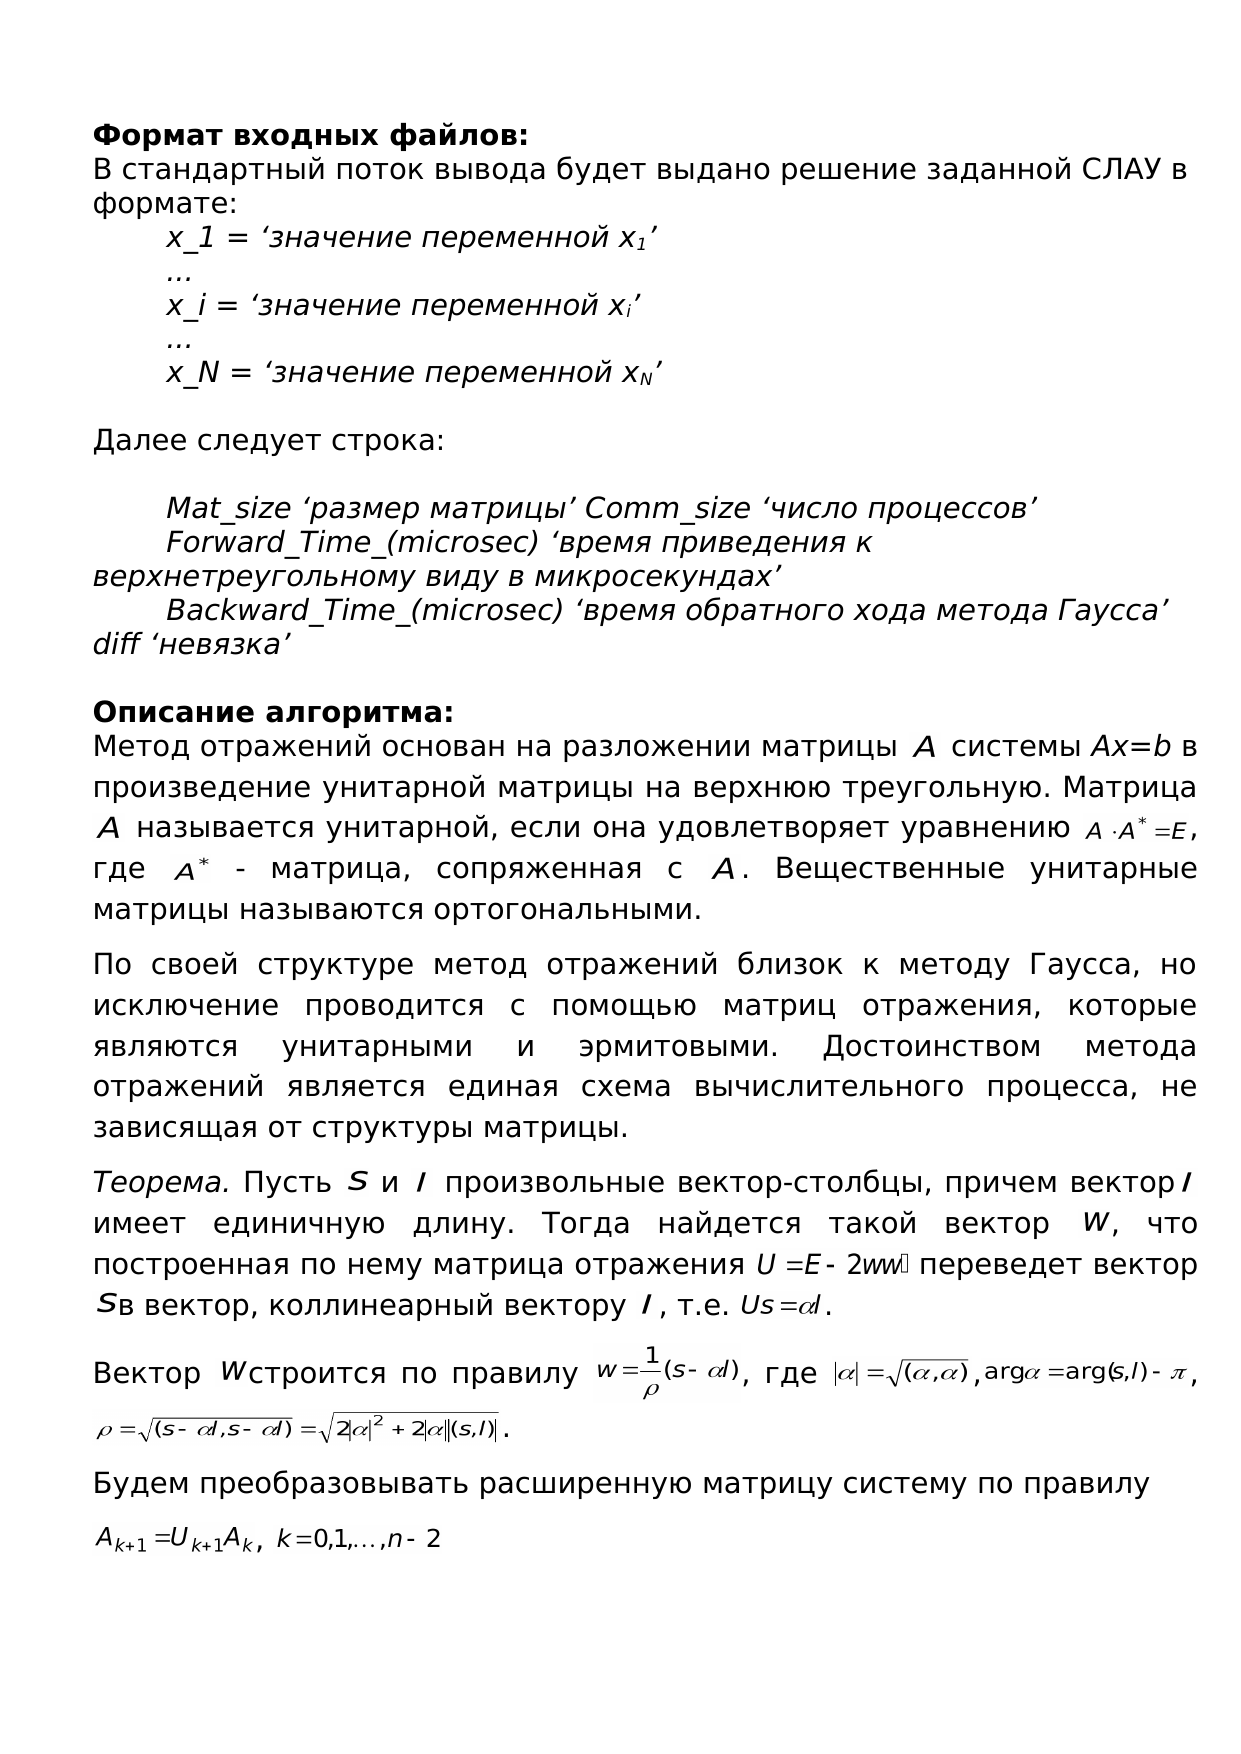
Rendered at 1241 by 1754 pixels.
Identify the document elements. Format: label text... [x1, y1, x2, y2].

picture [981, 1358, 1190, 1388]
text ... [92, 254, 1198, 288]
text По своей структуре метод отражений близок к методу Гаусса, но исключение проводится с помощью матриц отражения, которые являются унитарными и эрмитовыми. Достоинством метода отражений является единая схема вычислительного процесса, не зависящая от структуры матрицы. [92, 948, 1198, 1144]
picture [739, 1291, 824, 1319]
text , [255, 1522, 1198, 1556]
text ... [92, 322, 1198, 356]
picture [908, 732, 942, 761]
text В стандартный поток вывода будет выдано решение заданной СЛАУ в формате: [92, 152, 1198, 220]
text Mat_size ‘размер матрицы’ Comm_size ‘число процессов’ Forward_Time_(microsec) ‘время приведения к верхнетреугольному виду в микросекундах’ Backward_Time_(microsec) ‘время обратного хода метода Гаусса’ diff ‘невязка’ [92, 492, 1198, 661]
text x_1 = ‘значение переменной x1’ [92, 220, 1198, 254]
picture [636, 1291, 659, 1319]
picture [1077, 1209, 1111, 1238]
text Описание алгоритма: [92, 695, 1198, 729]
picture [592, 1343, 742, 1403]
text x_N = ‘значение переменной xN’ [92, 356, 1198, 390]
picture [92, 1522, 255, 1556]
picture [343, 1168, 369, 1197]
text Будем преобразовывать расширенную матрицу систему по правилу [92, 1467, 1198, 1501]
text x_i = ‘значение переменной xi’ [92, 288, 1198, 322]
picture [92, 813, 125, 842]
text Вектор строится по правилу , где ,,. [92, 1343, 1198, 1445]
picture [755, 1248, 909, 1280]
picture [215, 1358, 248, 1387]
picture [92, 1409, 502, 1446]
text Далее следует строка: [92, 424, 1198, 458]
text Метод отражений основан на разложении матрицы системы Ax=b в произведение унитарной матрицы на верхнюю треугольную. Матрица называется унитарной, если она удовлетворяет уравнению , где - матрица, сопряженная с . Вещественные унитарные матрицы называются ортогональными. [92, 729, 1198, 926]
picture [831, 1356, 973, 1390]
picture [411, 1168, 433, 1197]
text Формат входных файлов: [92, 118, 1198, 152]
picture [1082, 813, 1190, 842]
picture [92, 1291, 118, 1319]
picture [170, 854, 211, 883]
text Теорема. Пусть и произвольные вектор-столбцы, причем векторимеет единичную длину. Тогда найдется такой вектор , что построенная по нему матрица отражения переведет векторв вектор, коллинеарный вектору , т.е. . [92, 1166, 1198, 1322]
picture [707, 854, 741, 883]
picture [273, 1525, 442, 1554]
picture [1176, 1168, 1199, 1197]
